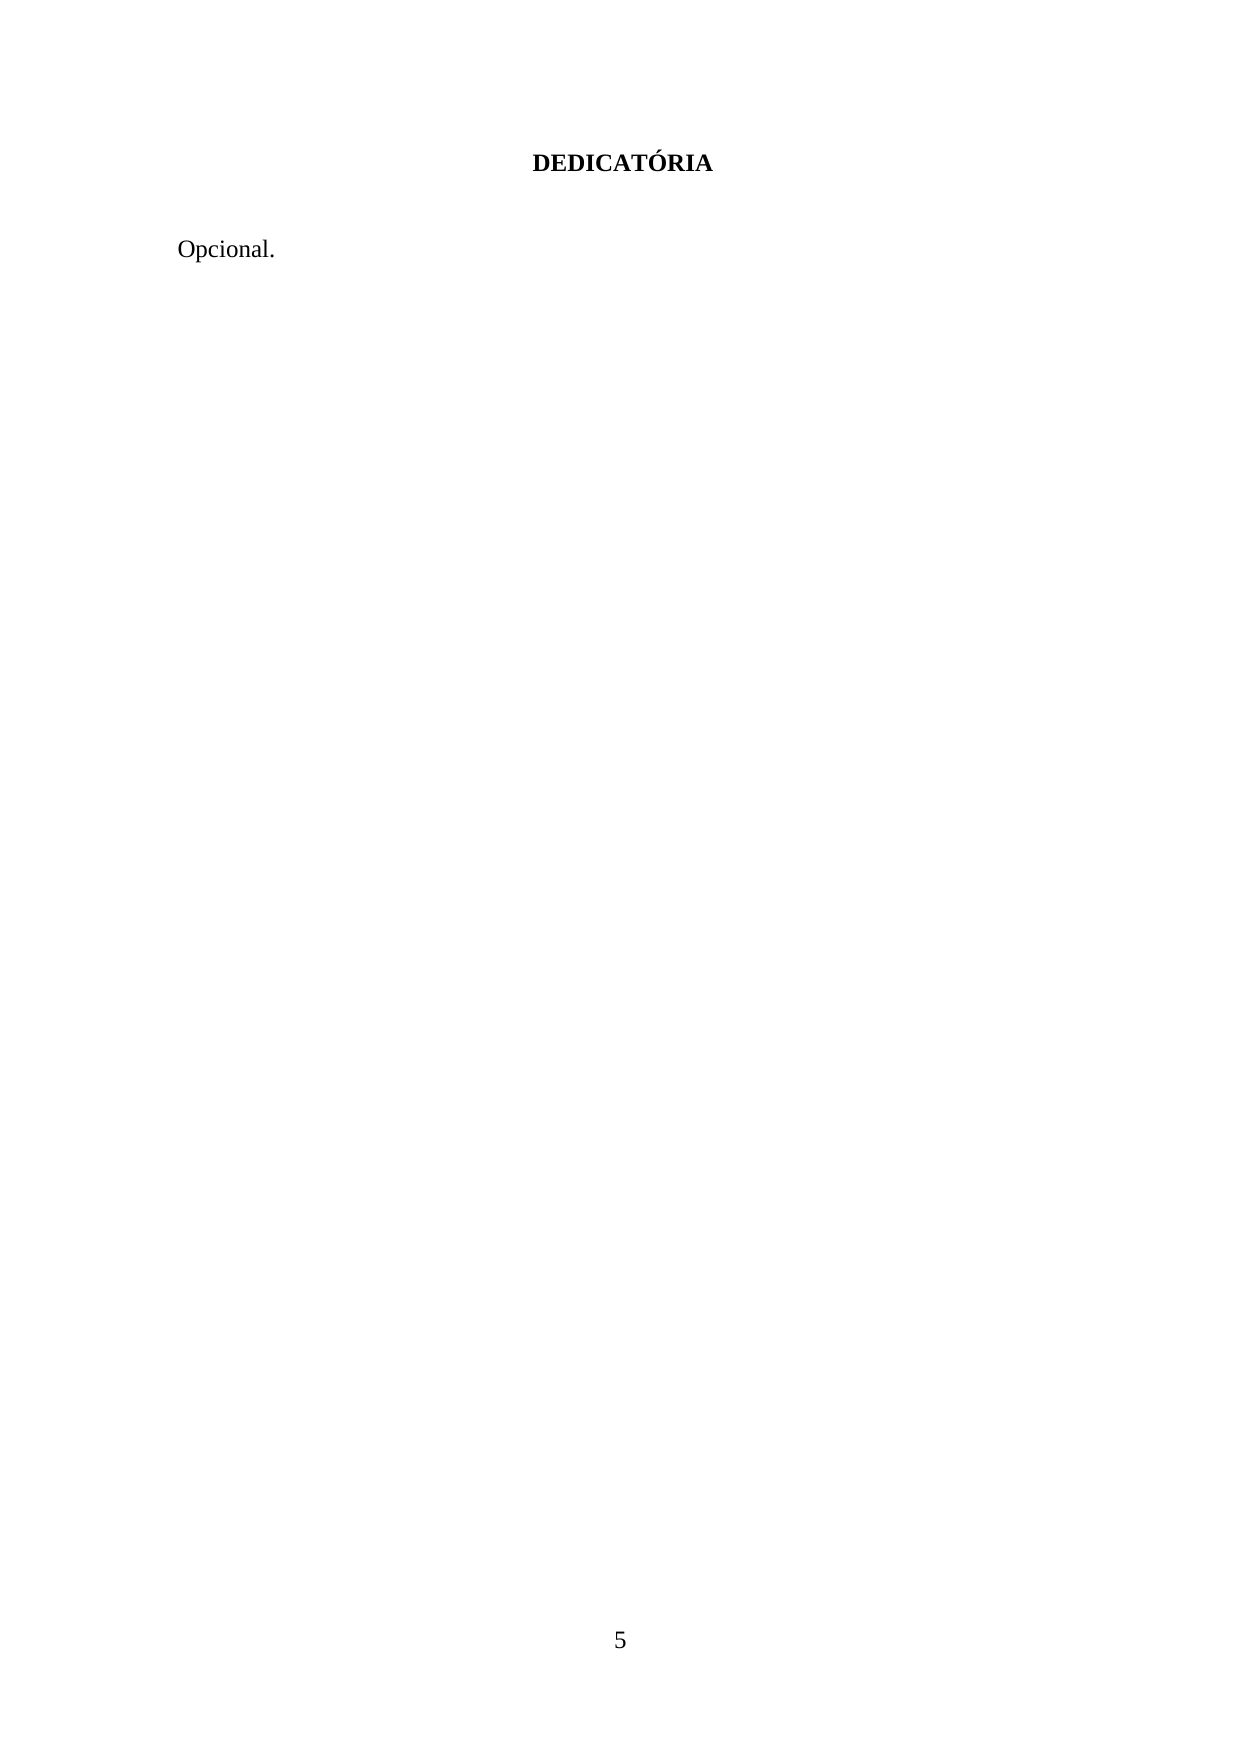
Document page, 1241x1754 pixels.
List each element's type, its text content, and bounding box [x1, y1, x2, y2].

text DEDICATÓRIA [177, 148, 1068, 176]
text Opcional. [177, 234, 1068, 263]
